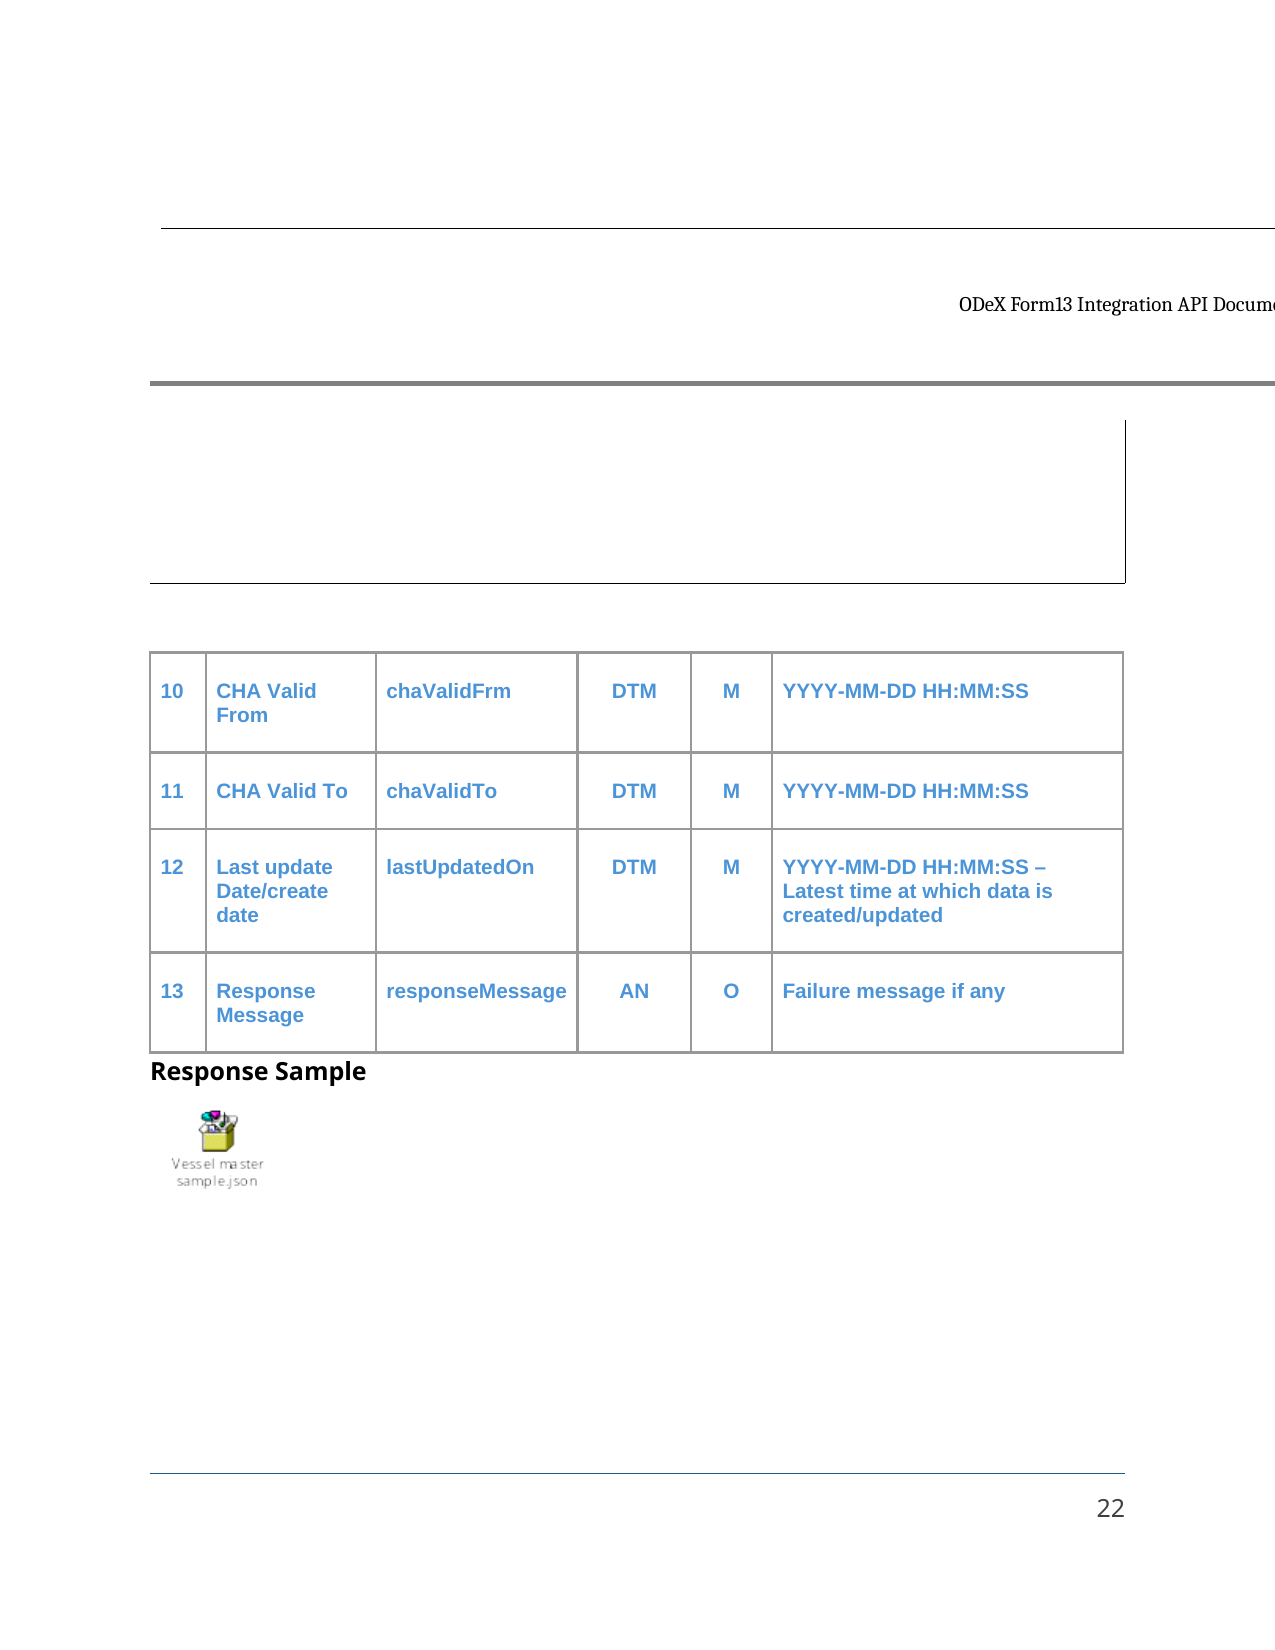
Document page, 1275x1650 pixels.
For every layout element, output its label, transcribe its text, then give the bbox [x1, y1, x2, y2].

table_cell YYYY-MM-DD HH:MM:SS [773, 654, 1122, 751]
table_cell DTM [579, 830, 690, 951]
table_cell M [692, 830, 771, 951]
table_cell CHA Valid From [207, 654, 375, 751]
table_cell 10 [151, 654, 205, 751]
table_cell M [692, 654, 771, 751]
table_cell DTM [579, 654, 690, 751]
table_cell Response Message [207, 954, 375, 1051]
table_cell 12 [151, 830, 205, 951]
table_cell AN [579, 954, 690, 1051]
table_cell chaValidFrm [377, 654, 576, 751]
table_cell M [692, 754, 771, 827]
table_cell 11 [151, 754, 205, 827]
table_cell lastUpdatedOn [377, 830, 576, 951]
table_cell DTM [579, 754, 690, 827]
table_cell Last update Date/create date [207, 830, 375, 951]
table_cell YYYY-MM-DD HH:MM:SS – Latest time at which data is created/updated [773, 830, 1122, 951]
table_cell 13 [151, 954, 205, 1051]
table_cell responseMessage [377, 954, 576, 1051]
table_cell chaValidTo [377, 754, 576, 827]
text Response Sample [150, 1053, 1125, 1087]
table_cell O [692, 954, 771, 1051]
table_cell Failure message if any [773, 954, 1122, 1051]
table_cell CHA Valid To [207, 754, 375, 827]
table_cell YYYY-MM-DD HH:MM:SS [773, 754, 1122, 827]
